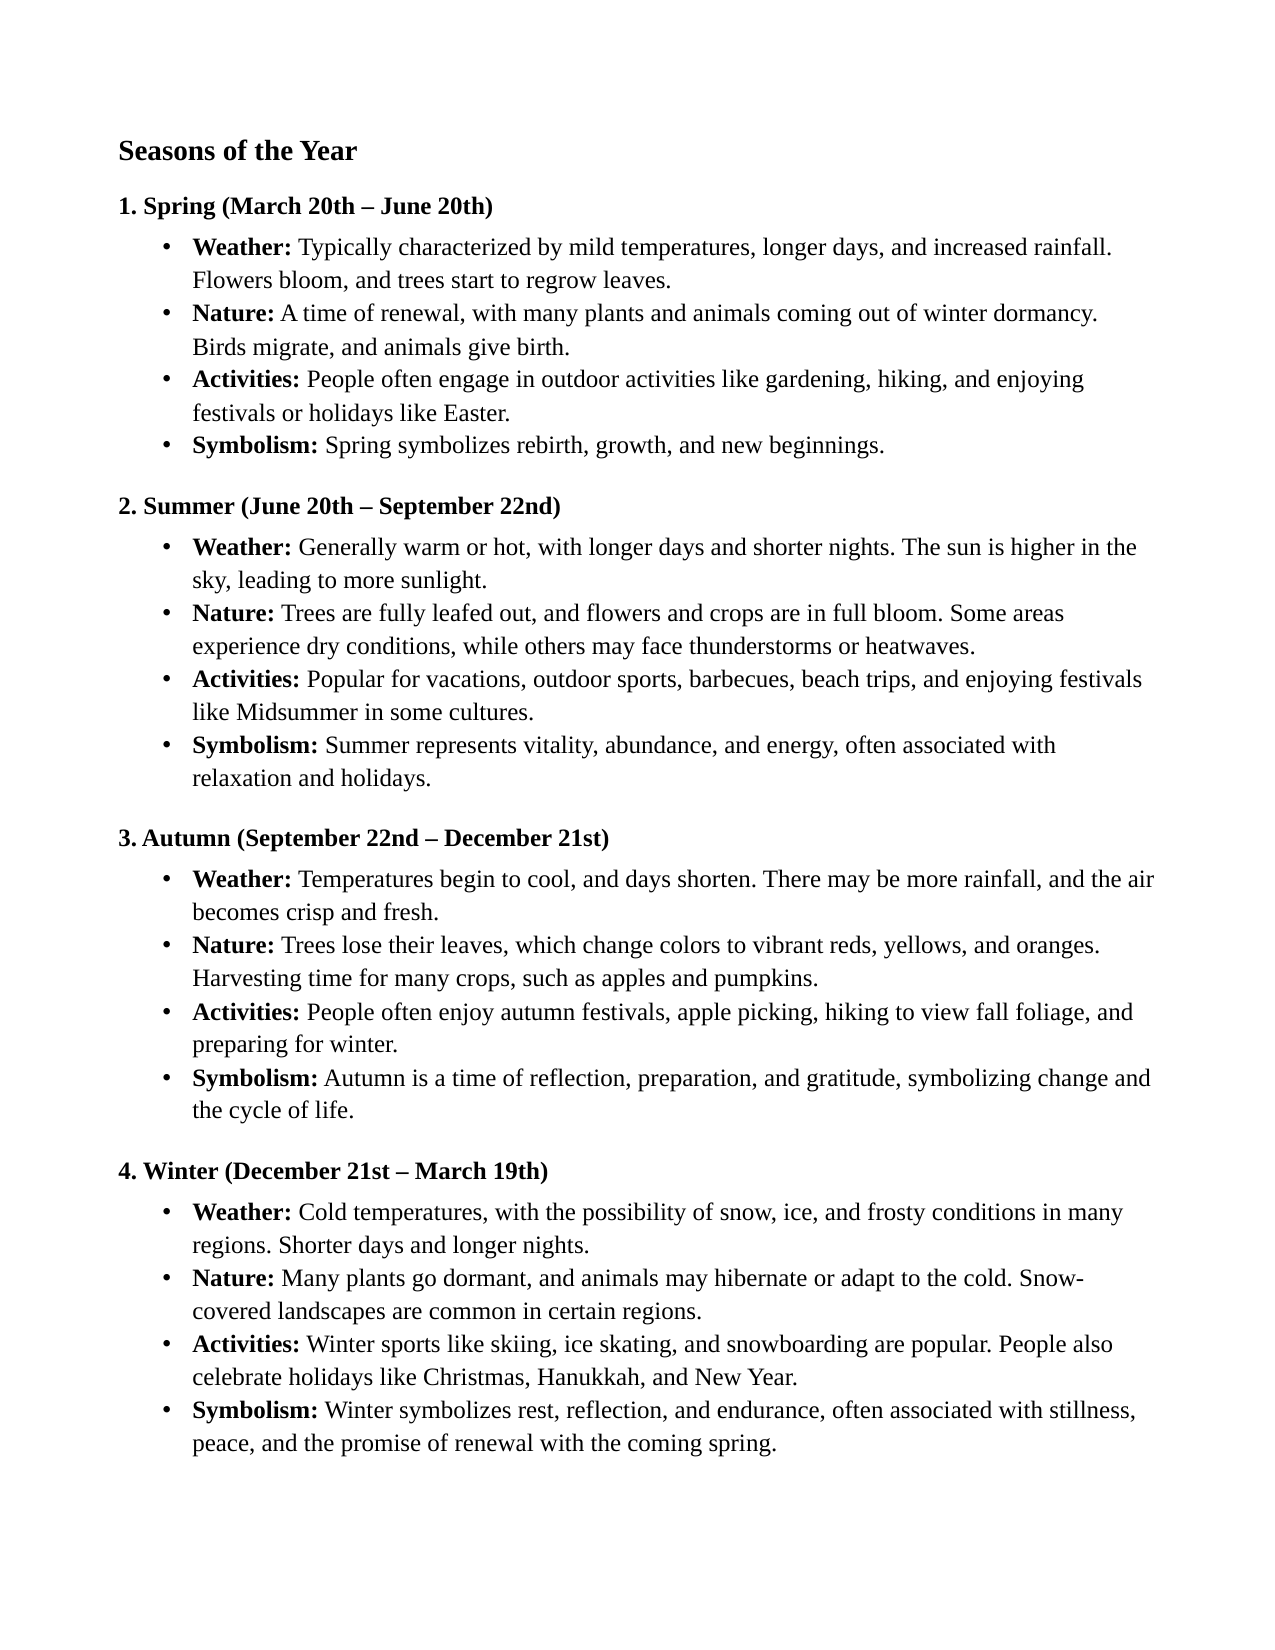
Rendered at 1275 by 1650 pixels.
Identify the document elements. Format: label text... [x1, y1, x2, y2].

subtitle 4. Winter (December 21st – March 19th) [118, 1156, 1157, 1184]
list Symbolism: Autumn is a time of reflection, preparation, and gratitude, symbolizing change and the cycle of life. [162, 1063, 1157, 1124]
subtitle Seasons of the Year [118, 133, 1157, 166]
list Nature: Trees are fully leafed out, and flowers and crops are in full bloom. Some areas experience dry conditions, while others may face thunderstorms or heatwaves. [162, 598, 1157, 660]
subtitle 2. Summer (June 20th – September 22nd) [118, 491, 1157, 519]
list Activities: Winter sports like skiing, ice skating, and snowboarding are popular. People also celebrate holidays like Christmas, Hanukkah, and New Year. [162, 1329, 1157, 1391]
list Weather: Temperatures begin to cool, and days shorten. There may be more rainfall, and the air becomes crisp and fresh. [162, 864, 1157, 926]
list Symbolism: Winter symbolizes rest, reflection, and endurance, often associated with stillness, peace, and the promise of renewal with the coming spring. [162, 1395, 1157, 1457]
list Symbolism: Summer represents vitality, abundance, and energy, often associated with relaxation and holidays. [162, 730, 1157, 792]
list Nature: Many plants go dormant, and animals may hibernate or adapt to the cold. Snow-covered landscapes are common in certain regions. [162, 1263, 1157, 1325]
list Nature: Trees lose their leaves, which change colors to vibrant reds, yellows, and oranges. Harvesting time for many crops, such as apples and pumpkins. [162, 931, 1157, 992]
list Weather: Typically characterized by mild temperatures, longer days, and increased rainfall. Flowers bloom, and trees start to regrow leaves. [162, 232, 1157, 294]
list Activities: People often engage in outdoor activities like gardening, hiking, and enjoying festivals or holidays like Easter. [162, 364, 1157, 426]
list Activities: People often enjoy autumn festivals, apple picking, hiking to view fall foliage, and preparing for winter. [162, 997, 1157, 1058]
list Weather: Generally warm or hot, with longer days and shorter nights. The sun is higher in the sky, leading to more sunlight. [162, 532, 1157, 594]
list Weather: Cold temperatures, with the possibility of snow, ice, and frosty conditions in many regions. Shorter days and longer nights. [162, 1197, 1157, 1259]
list Activities: Popular for vacations, outdoor sports, barbecues, beach trips, and enjoying festivals like Midsummer in some cultures. [162, 664, 1157, 726]
subtitle 1. Spring (March 20th – June 20th) [118, 191, 1157, 220]
list Nature: A time of renewal, with many plants and animals coming out of winter dormancy. Birds migrate, and animals give birth. [162, 298, 1157, 360]
subtitle 3. Autumn (September 22nd – December 21st) [118, 823, 1157, 852]
list Symbolism: Spring symbolizes rebirth, growth, and new beginnings. [162, 431, 1157, 459]
